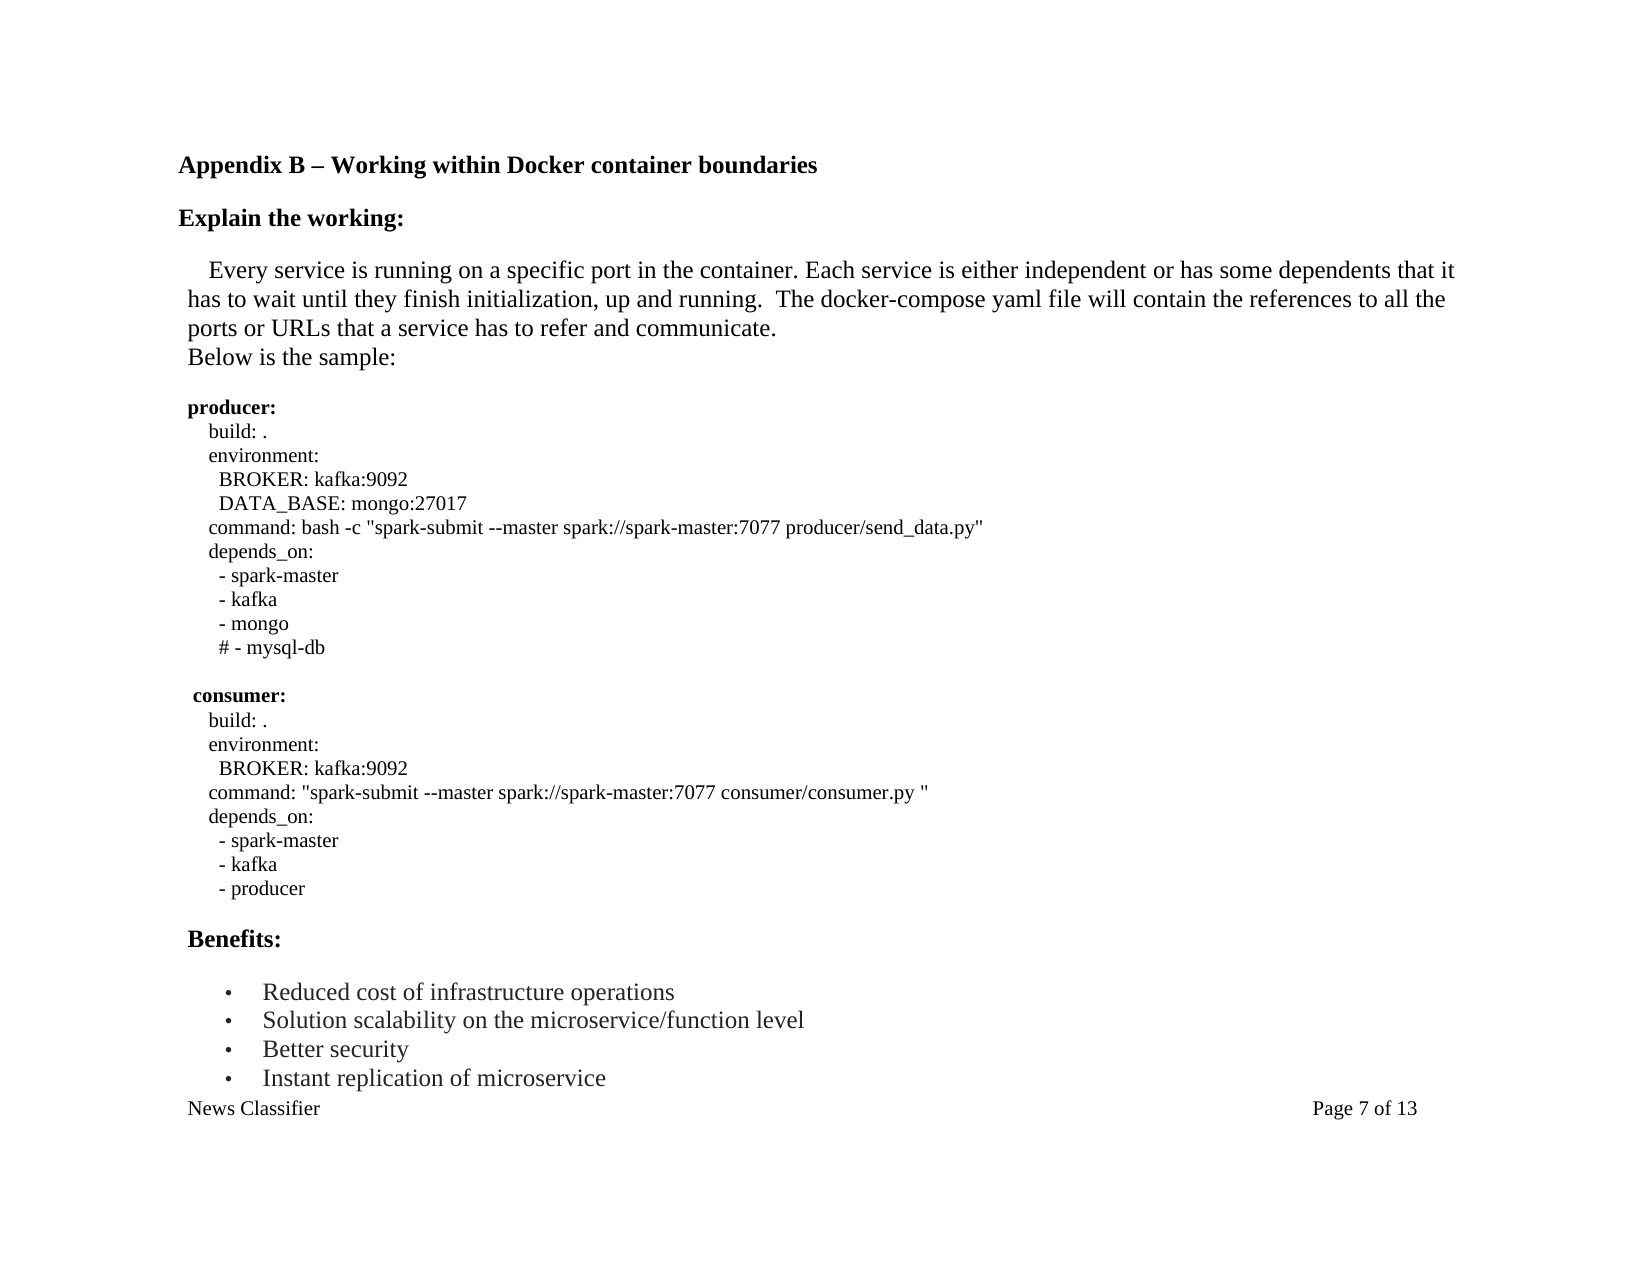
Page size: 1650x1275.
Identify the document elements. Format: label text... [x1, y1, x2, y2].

text depends_on: [187, 804, 1462, 828]
text depends_on: [187, 539, 1462, 563]
text environment: [187, 443, 1462, 467]
text - mongo [187, 611, 1462, 635]
text - spark-master [187, 563, 1462, 587]
text producer: [187, 395, 1462, 419]
subtitle Explain the working: [178, 203, 1462, 232]
subtitle Appendix B – Working within Docker container boundaries [178, 150, 1462, 179]
text - spark-master [187, 828, 1462, 852]
text DATA_BASE: mongo:27017 [187, 491, 1462, 515]
text Benefits: [187, 924, 1462, 953]
text environment: [187, 732, 1462, 756]
list Instant replication of microservice [225, 1063, 1462, 1092]
text Every service is running on a specific port in the container. Each service is either independent or has some dependents that it has to wait until they finish initialization, up and running. The docker-compose yaml file will contain the references to all the ports or URLs that a service has to refer and communicate. [187, 256, 1462, 342]
text BROKER: kafka:9092 [187, 467, 1462, 491]
list Reduced cost of infrastructure operations [225, 977, 1462, 1006]
text BROKER: kafka:9092 [187, 756, 1462, 780]
text build: . [187, 707, 1462, 732]
text Below is the sample: [187, 342, 1462, 371]
text command: "spark-submit --master spark://spark-master:7077 consumer/consumer.py " [187, 780, 1462, 804]
text - kafka [187, 852, 1462, 876]
text - kafka [187, 587, 1462, 611]
list Better security [225, 1034, 1462, 1063]
text command: bash -c "spark-submit --master spark://spark-master:7077 producer/send_data.py" [187, 515, 1462, 539]
text consumer: [187, 683, 1462, 707]
text # - mysql-db [187, 635, 1462, 659]
text build: . [187, 419, 1462, 443]
text - producer [187, 876, 1462, 900]
list Solution scalability on the microservice/function level [225, 1006, 1462, 1034]
